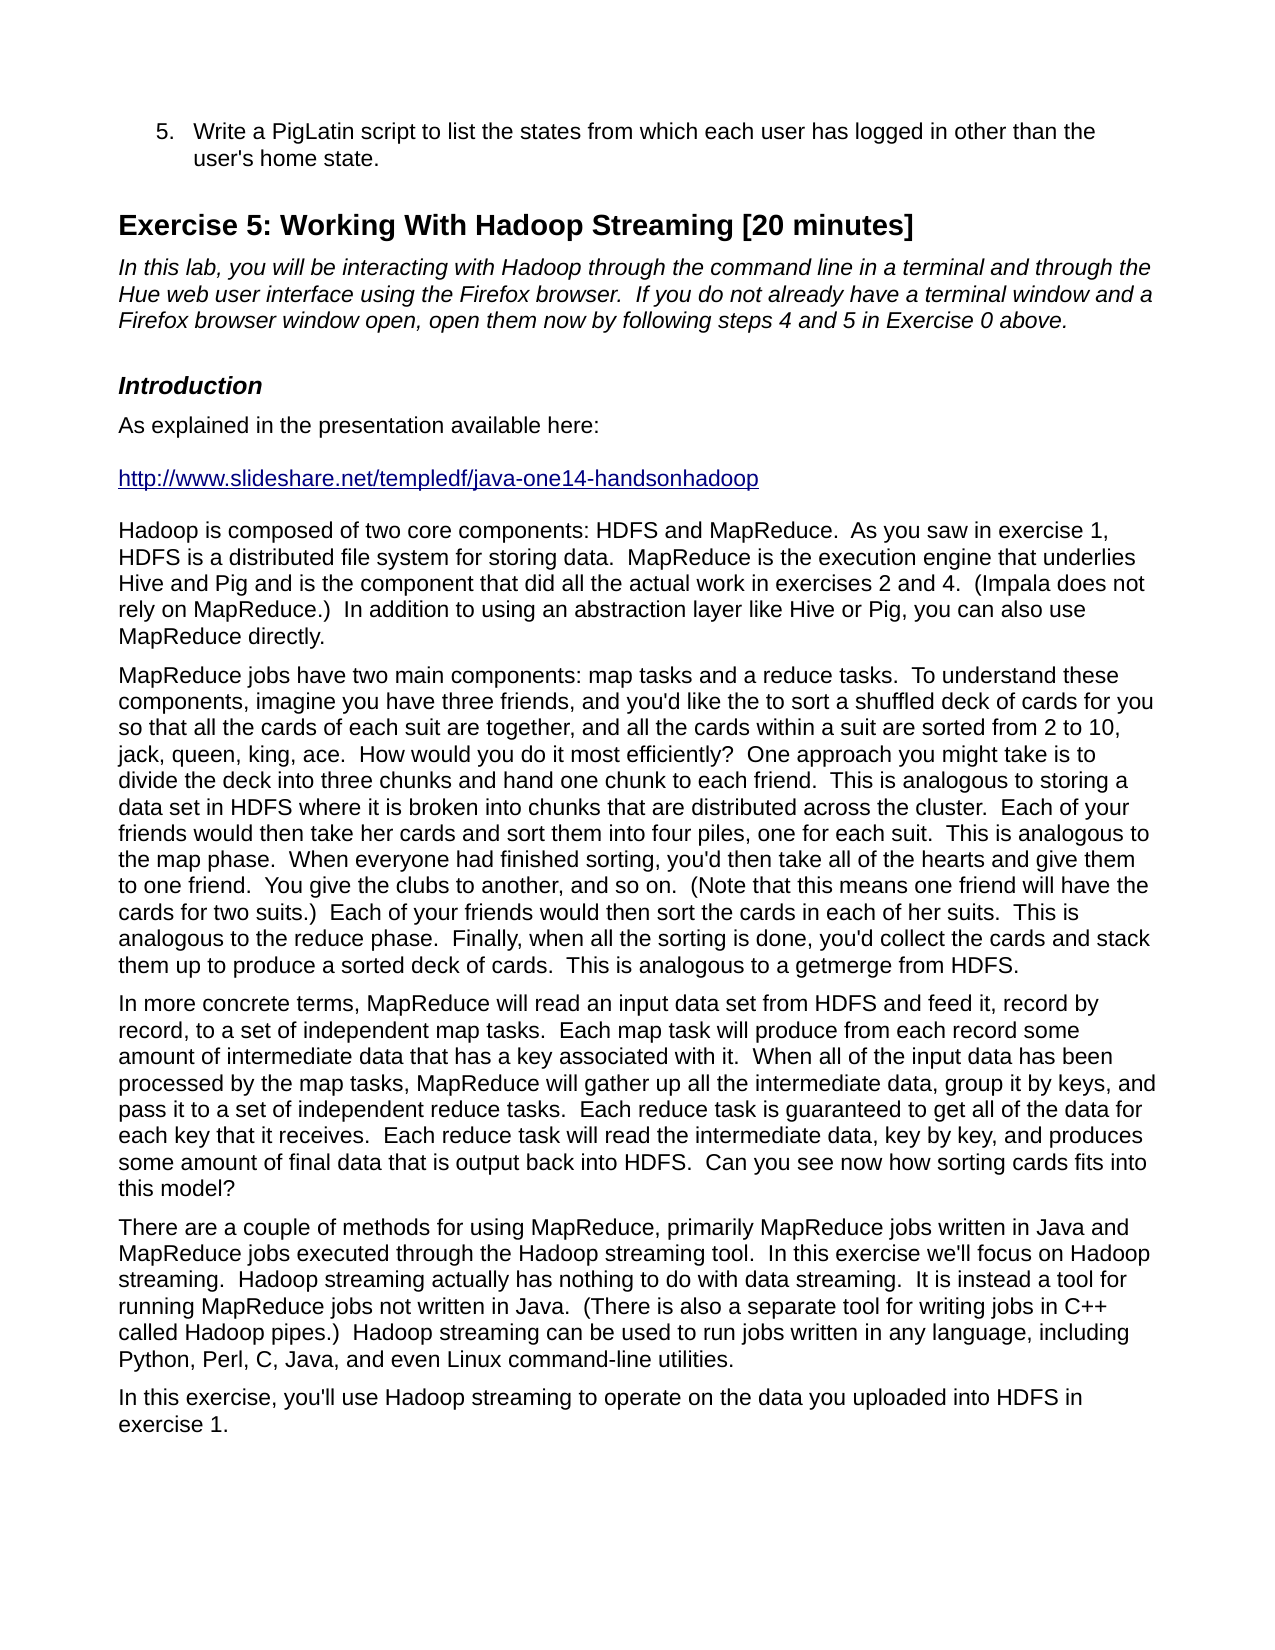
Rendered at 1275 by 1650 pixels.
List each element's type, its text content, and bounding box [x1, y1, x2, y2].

subtitle Introduction [118, 371, 1157, 399]
text There are a couple of methods for using MapReduce, primarily MapReduce jobs written in Java and MapReduce jobs executed through the Hadoop streaming tool. In this exercise we'll focus on Hadoop streaming. Hadoop streaming actually has nothing to do with data streaming. It is instead a tool for running MapReduce jobs not written in Java. (There is also a separate tool for writing jobs in C++ called Hadoop pipes.) Hadoop streaming can be used to run jobs written in any language, including Python, Perl, C, Java, and even Linux command-line utilities. [118, 1214, 1157, 1372]
text In more concrete terms, MapReduce will read an input data set from HDFS and feed it, record by record, to a set of independent map tasks. Each map task will produce from each record some amount of intermediate data that has a key associated with it. When all of the input data has been processed by the map tasks, MapReduce will gather up all the intermediate data, group it by keys, and pass it to a set of independent reduce tasks. Each reduce task is guaranteed to get all of the data for each key that it receives. Each reduce task will read the intermediate data, key by key, and produces some amount of final data that is output back into HDFS. Can you see now how sorting cards fits into this model? [118, 990, 1157, 1201]
text As explained in the presentation available here: http://www.slideshare.net/templedf/java-one14-handsonhadoop Hadoop is composed of two core components: HDFS and MapReduce. As you saw in exercise 1, HDFS is a distributed file system for storing data. MapReduce is the execution engine that underlies Hive and Pig and is the component that did all the actual work in exercises 2 and 4. (Impala does not rely on MapReduce.) In addition to using an abstraction layer like Hive or Pig, you can also use MapReduce directly. [118, 412, 1157, 649]
text MapReduce jobs have two main components: map tasks and a reduce tasks. To understand these components, imagine you have three friends, and you'd like the to sort a shuffled deck of cards for you so that all the cards of each suit are together, and all the cards within a suit are sorted from 2 to 10, jack, queen, king, ace. How would you do it most efficiently? One approach you might take is to divide the deck into three chunks and hand one chunk to each friend. This is analogous to storing a data set in HDFS where it is broken into chunks that are distributed across the cluster. Each of your friends would then take her cards and sort them into four piles, one for each suit. This is analogous to the map phase. When everyone had finished sorting, you'd then take all of the hearts and give them to one friend. You give the clubs to another, and so on. (Note that this means one friend will have the cards for two suits.) Each of your friends would then sort the cards in each of her suits. This is analogous to the reduce phase. Finally, when all the sorting is done, you'd collect the cards and stack them up to produce a sorted deck of cards. This is analogous to a getmerge from HDFS. [118, 662, 1157, 978]
text In this lab, you will be interacting with Hadoop through the command line in a terminal and through the Hue web user interface using the Firefox browser. If you do not already have a terminal window and a Firefox browser window open, open them now by following steps 4 and 5 in Exercise 0 above. [118, 254, 1157, 333]
list Write a PigLatin script to list the states from which each user has logged in other than the user's home state. [156, 118, 1157, 171]
subtitle Exercise 5: Working With Hadoop Streaming [20 minutes] [118, 208, 1157, 242]
text In this exercise, you'll use Hadoop streaming to operate on the data you uploaded into HDFS in exercise 1. [118, 1384, 1157, 1437]
